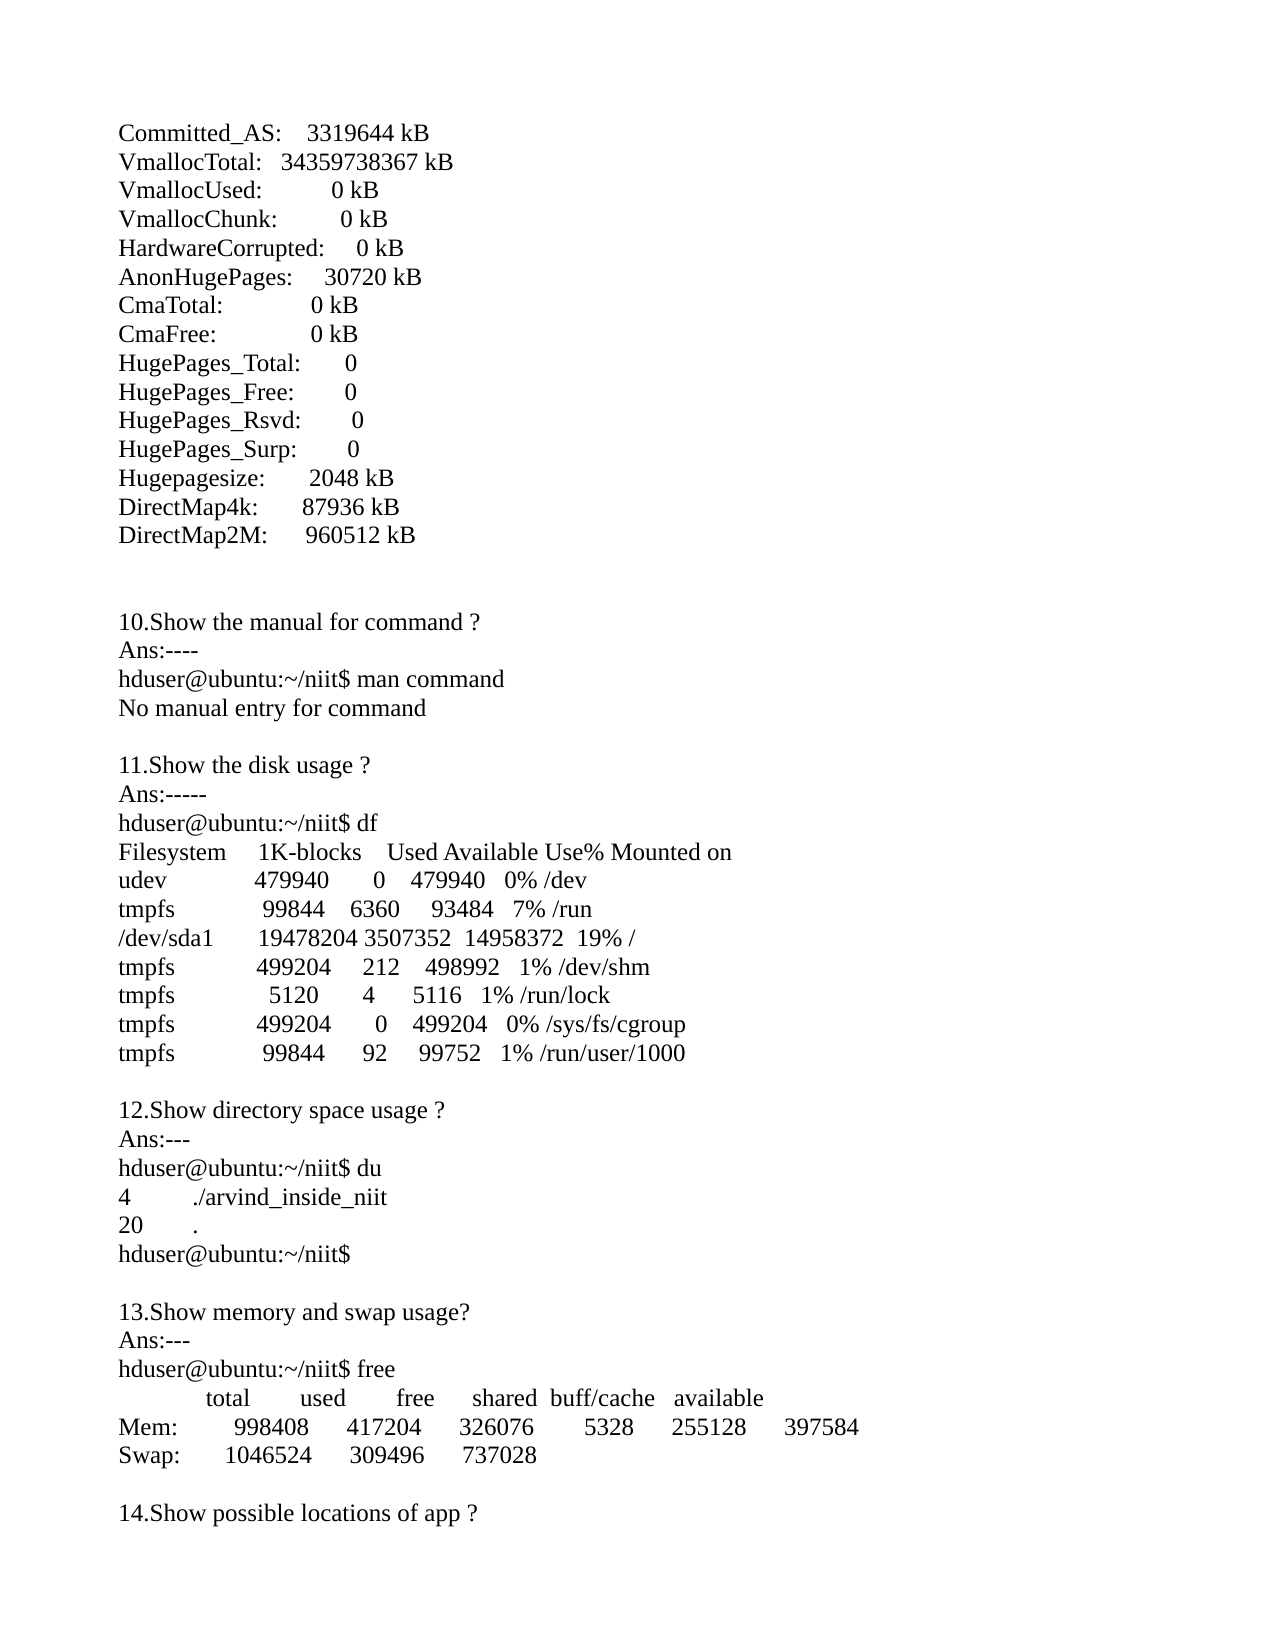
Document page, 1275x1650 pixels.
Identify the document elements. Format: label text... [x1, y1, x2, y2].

text tmpfs 5120 4 5116 1% /run/lock [118, 981, 1157, 1009]
text Ans:--- [118, 1124, 1157, 1153]
text Ans:----- [118, 779, 1157, 808]
text VmallocChunk: 0 kB [118, 204, 1157, 233]
text VmallocUsed: 0 kB [118, 176, 1157, 204]
text hduser@ubuntu:~/niit$ man command [118, 664, 1157, 693]
text 10.Show the manual for command ? [118, 607, 1157, 636]
text Ans:--- [118, 1326, 1157, 1354]
text /dev/sda1 19478204 3507352 14958372 19% / [118, 923, 1157, 952]
text tmpfs 99844 6360 93484 7% /run [118, 894, 1157, 923]
text tmpfs 499204 212 498992 1% /dev/shm [118, 952, 1157, 981]
text Mem: 998408 417204 326076 5328 255128 397584 [118, 1412, 1157, 1441]
text No manual entry for command [118, 693, 1157, 722]
text tmpfs 99844 92 99752 1% /run/user/1000 [118, 1038, 1157, 1067]
text tmpfs 499204 0 499204 0% /sys/fs/cgroup [118, 1009, 1157, 1038]
text Filesystem 1K-blocks Used Available Use% Mounted on [118, 837, 1157, 866]
text Hugepagesize: 2048 kB [118, 463, 1157, 492]
text hduser@ubuntu:~/niit$ df [118, 808, 1157, 837]
text Committed_AS: 3319644 kB [118, 118, 1157, 147]
text HugePages_Surp: 0 [118, 434, 1157, 463]
text 12.Show directory space usage ? [118, 1096, 1157, 1124]
text 13.Show memory and swap usage? [118, 1297, 1157, 1326]
text DirectMap2M: 960512 kB [118, 521, 1157, 549]
text HugePages_Total: 0 [118, 348, 1157, 377]
text CmaTotal: 0 kB [118, 291, 1157, 319]
text HardwareCorrupted: 0 kB [118, 233, 1157, 262]
text HugePages_Rsvd: 0 [118, 406, 1157, 434]
text Ans:---- [118, 636, 1157, 664]
text 20 . [118, 1211, 1157, 1239]
text hduser@ubuntu:~/niit$ [118, 1239, 1157, 1268]
text Swap: 1046524 309496 737028 [118, 1441, 1157, 1469]
text udev 479940 0 479940 0% /dev [118, 866, 1157, 894]
text AnonHugePages: 30720 kB [118, 262, 1157, 291]
text total used free shared buff/cache available [118, 1383, 1157, 1412]
text HugePages_Free: 0 [118, 377, 1157, 406]
text 11.Show the disk usage ? [118, 751, 1157, 779]
text VmallocTotal: 34359738367 kB [118, 147, 1157, 176]
text CmaFree: 0 kB [118, 319, 1157, 348]
text hduser@ubuntu:~/niit$ free [118, 1354, 1157, 1383]
text hduser@ubuntu:~/niit$ du [118, 1153, 1157, 1182]
text 4 ./arvind_inside_niit [118, 1182, 1157, 1211]
text 14.Show possible locations of app ? [118, 1498, 1157, 1527]
text DirectMap4k: 87936 kB [118, 492, 1157, 521]
